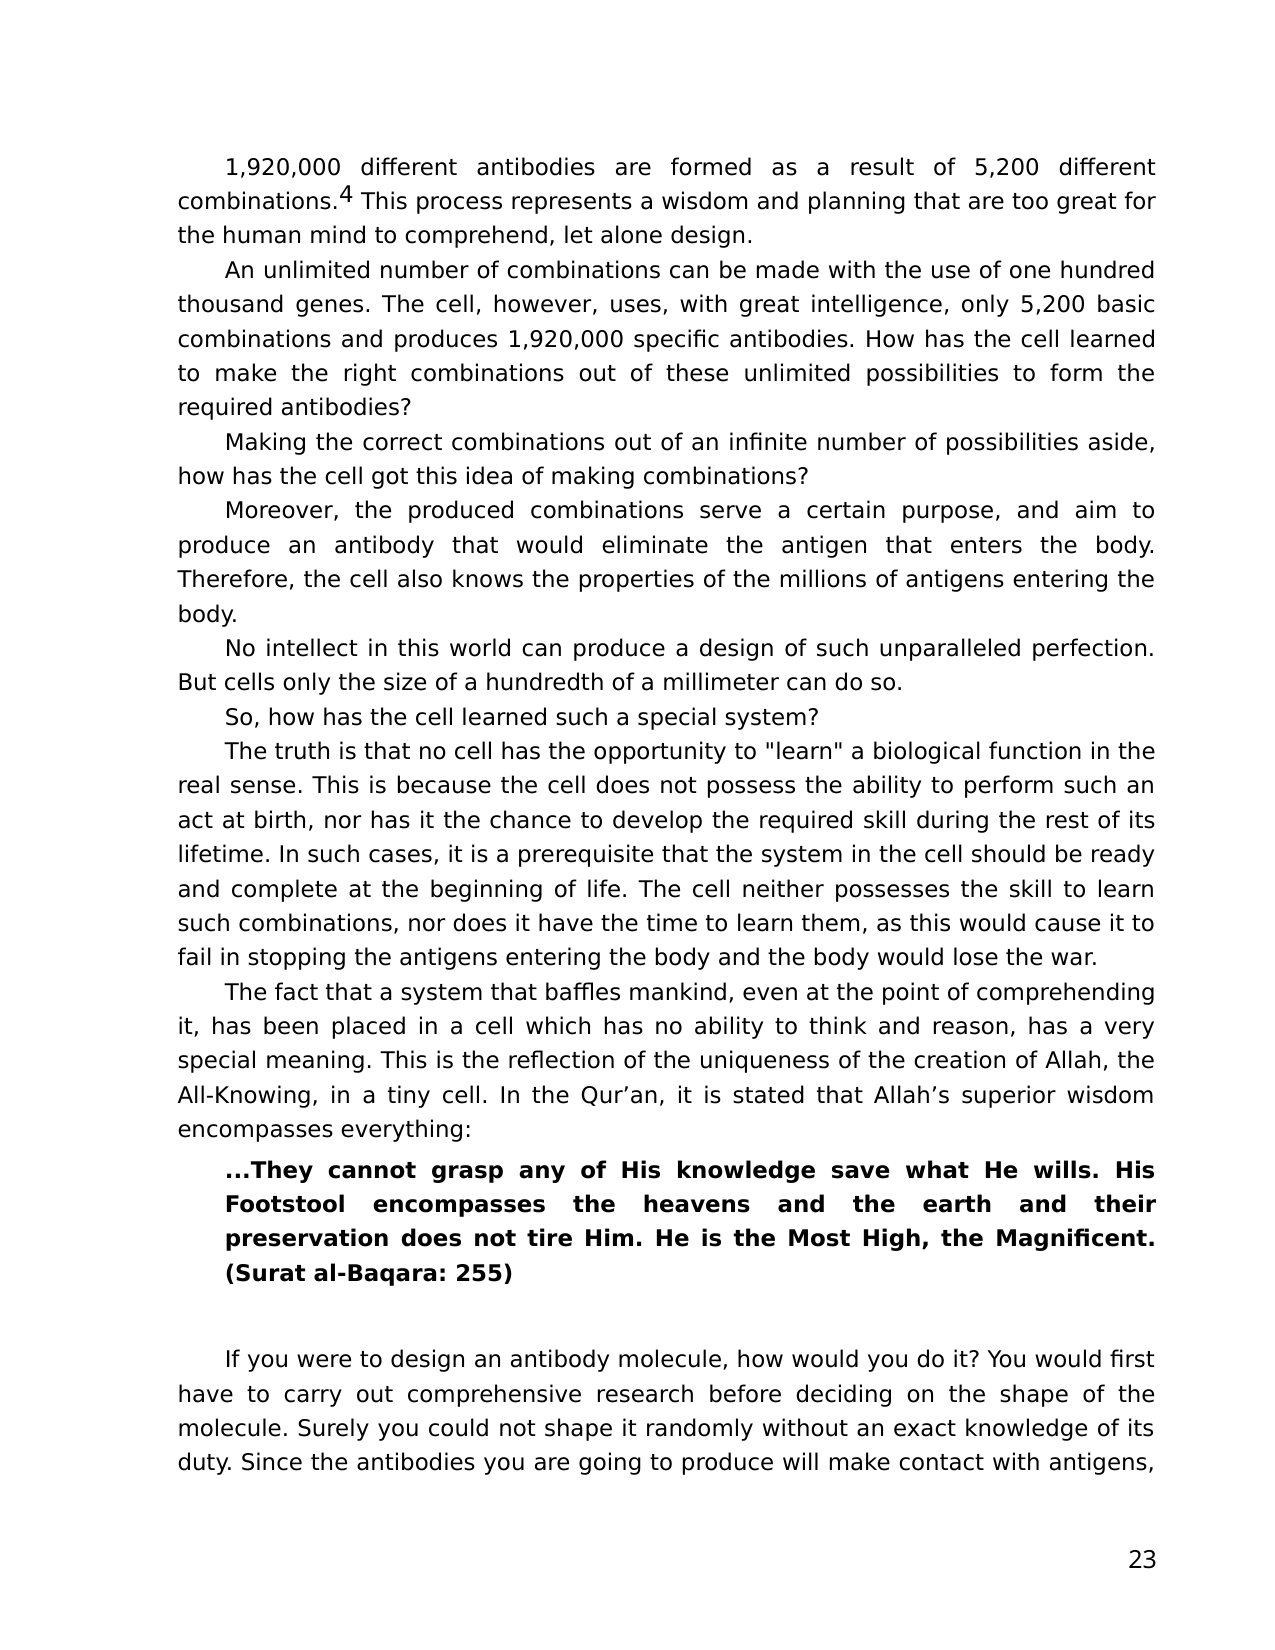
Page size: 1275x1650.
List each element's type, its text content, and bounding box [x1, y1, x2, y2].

text The truth is that no cell has the opportunity to "learn" a biological function in the real sense. This is because the cell does not possess the ability to perform such an act at birth, nor has it the chance to develop the required skill during the rest of its lifetime. In such cases, it is a prerequisite that the system in the cell should be ready and complete at the beginning of life. The cell neither possesses the skill to learn such combinations, nor does it have the time to learn them, as this would cause it to fail in stopping the antigens entering the body and the body would lose the war. [177, 732, 1157, 973]
text 1,920,000 different antibodies are formed as a result of 5,200 different combinations.4 This process represents a wisdom and planning that are too great for the human mind to comprehend, let alone design. [177, 148, 1157, 251]
text So, how has the cell learned such a special system? [177, 698, 1157, 732]
text If you were to design an antibody molecule, how would you do it? You would first have to carry out comprehensive research before deciding on the shape of the molecule. Surely you could not shape it randomly without an exact knowledge of its duty. Since the antibodies you are going to produce will make contact with antigens, [177, 1340, 1157, 1478]
text Moreover, the produced combinations serve a certain purpose, and aim to produce an antibody that would eliminate the antigen that enters the body. Therefore, the cell also knows the properties of the millions of antigens entering the body. [177, 491, 1157, 629]
text ...They cannot grasp any of His knowledge save what He wills. His Footstool encompasses the heavens and the earth and their preservation does not tire Him. He is the Most High, the Magnificent. (Surat al-Baqara: 255) [224, 1151, 1157, 1288]
text An unlimited number of combinations can be made with the use of one hundred thousand genes. The cell, however, uses, with great intelligence, only 5,200 basic combinations and produces 1,920,000 specific antibodies. How has the cell learned to make the right combinations out of these unlimited possibilities to form the required antibodies? [177, 251, 1157, 423]
text The fact that a system that baffles mankind, even at the point of comprehending it, has been placed in a cell which has no ability to think and reason, has a very special meaning. This is the reflection of the uniqueness of the creation of Allah, the All-Knowing, in a tiny cell. In the Qur’an, it is stated that Allah’s superior wisdom encompasses everything: [177, 973, 1157, 1144]
text No intellect in this world can produce a design of such unparalleled perfection. But cells only the size of a hundredth of a millimeter can do so. [177, 629, 1157, 698]
text Making the correct combinations out of an infinite number of possibilities aside, how has the cell got this idea of making combinations? [177, 423, 1157, 491]
